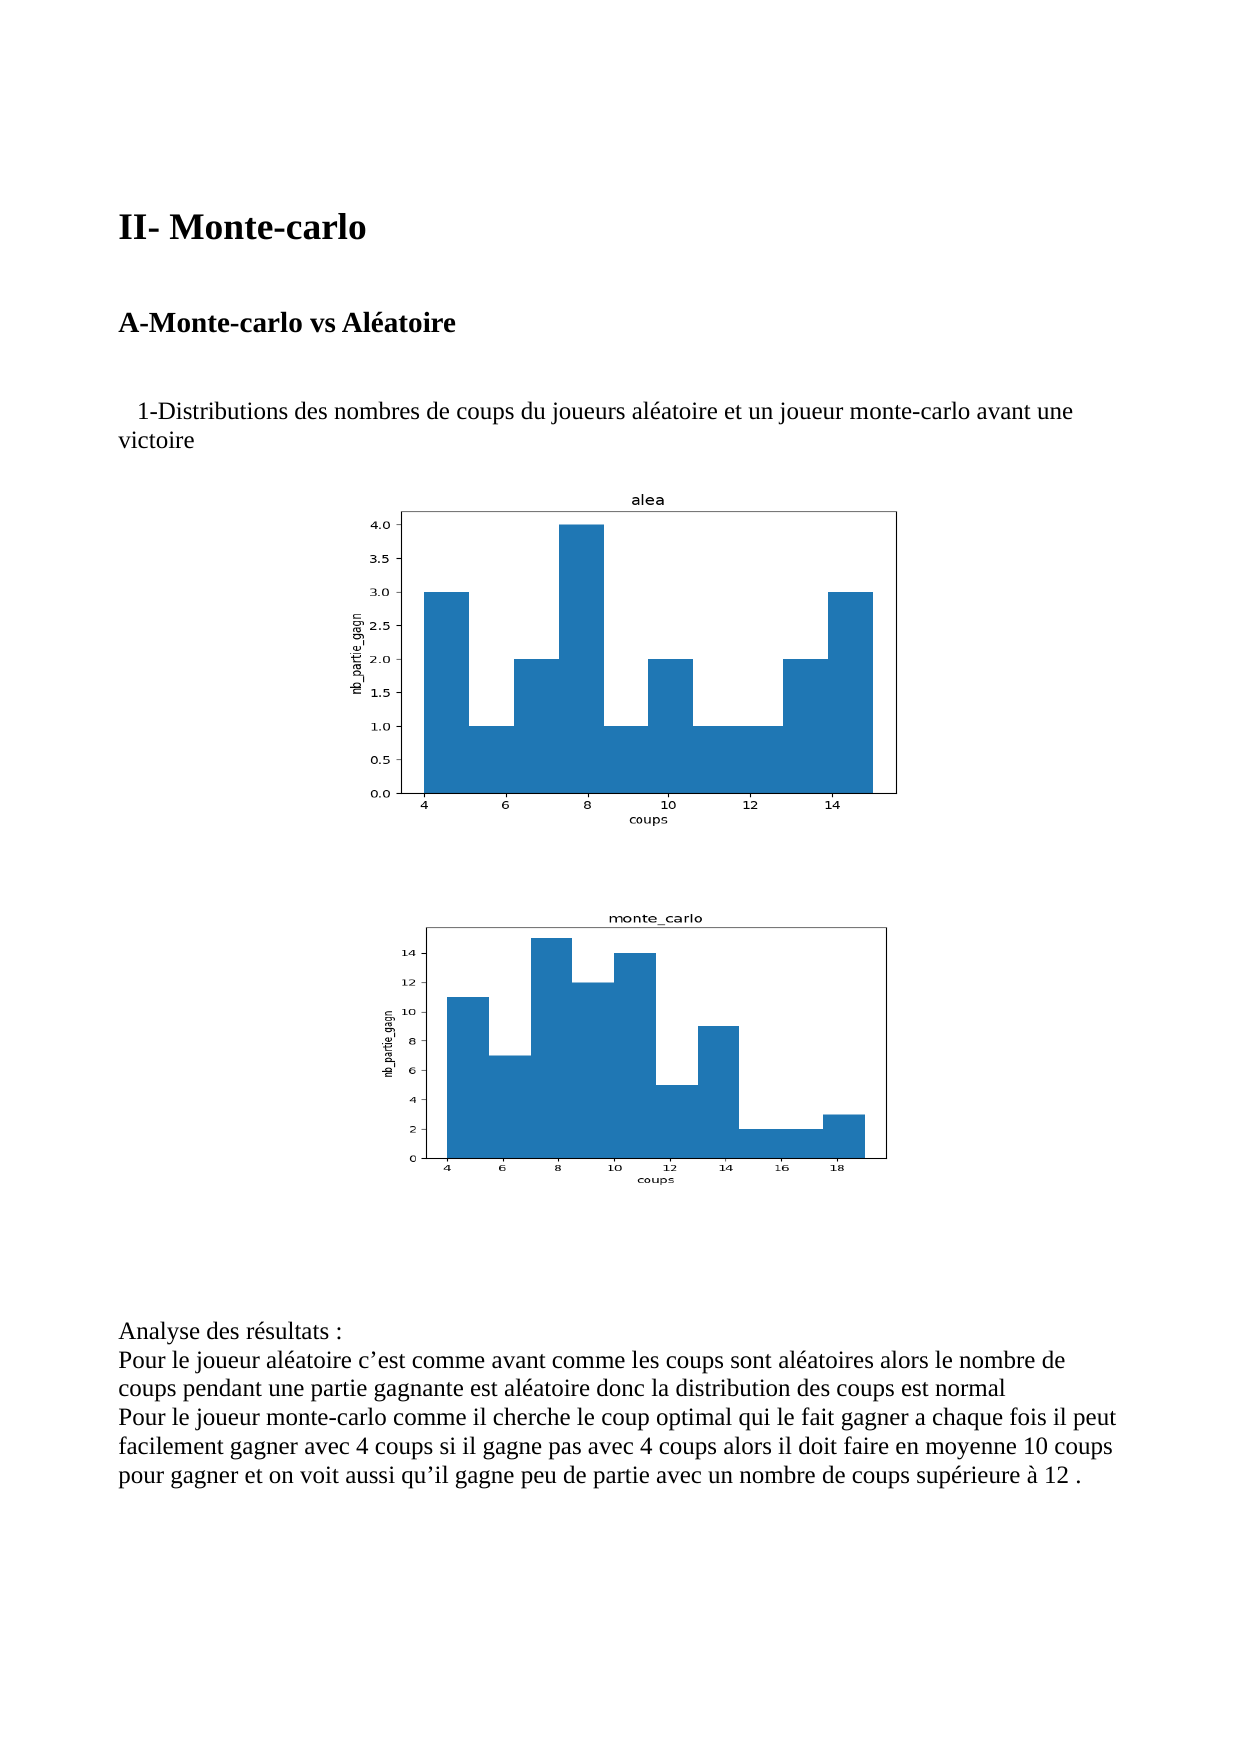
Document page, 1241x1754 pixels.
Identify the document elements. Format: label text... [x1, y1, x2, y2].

picture [321, 467, 959, 833]
text A-Monte-carlo vs Aléatoire [118, 305, 1122, 338]
text Analyse des résultats : [118, 1316, 1122, 1345]
text II- Monte-carlo [118, 204, 1122, 247]
picture [351, 891, 945, 1191]
text 1-Distributions des nombres de coups du joueurs aléatoire et un joueur monte-carlo avant une victoire [118, 396, 1122, 453]
text Pour le joueur monte-carlo comme il cherche le coup optimal qui le fait gagner a chaque fois il peut facilement gagner avec 4 coups si il gagne pas avec 4 coups alors il doit faire en moyenne 10 coups pour gagner et on voit aussi qu’il gagne peu de partie avec un nombre de coups supérieure à 12 . [118, 1402, 1122, 1488]
text Pour le joueur aléatoire c’est comme avant comme les coups sont aléatoires alors le nombre de coups pendant une partie gagnante est aléatoire donc la distribution des coups est normal [118, 1345, 1122, 1402]
